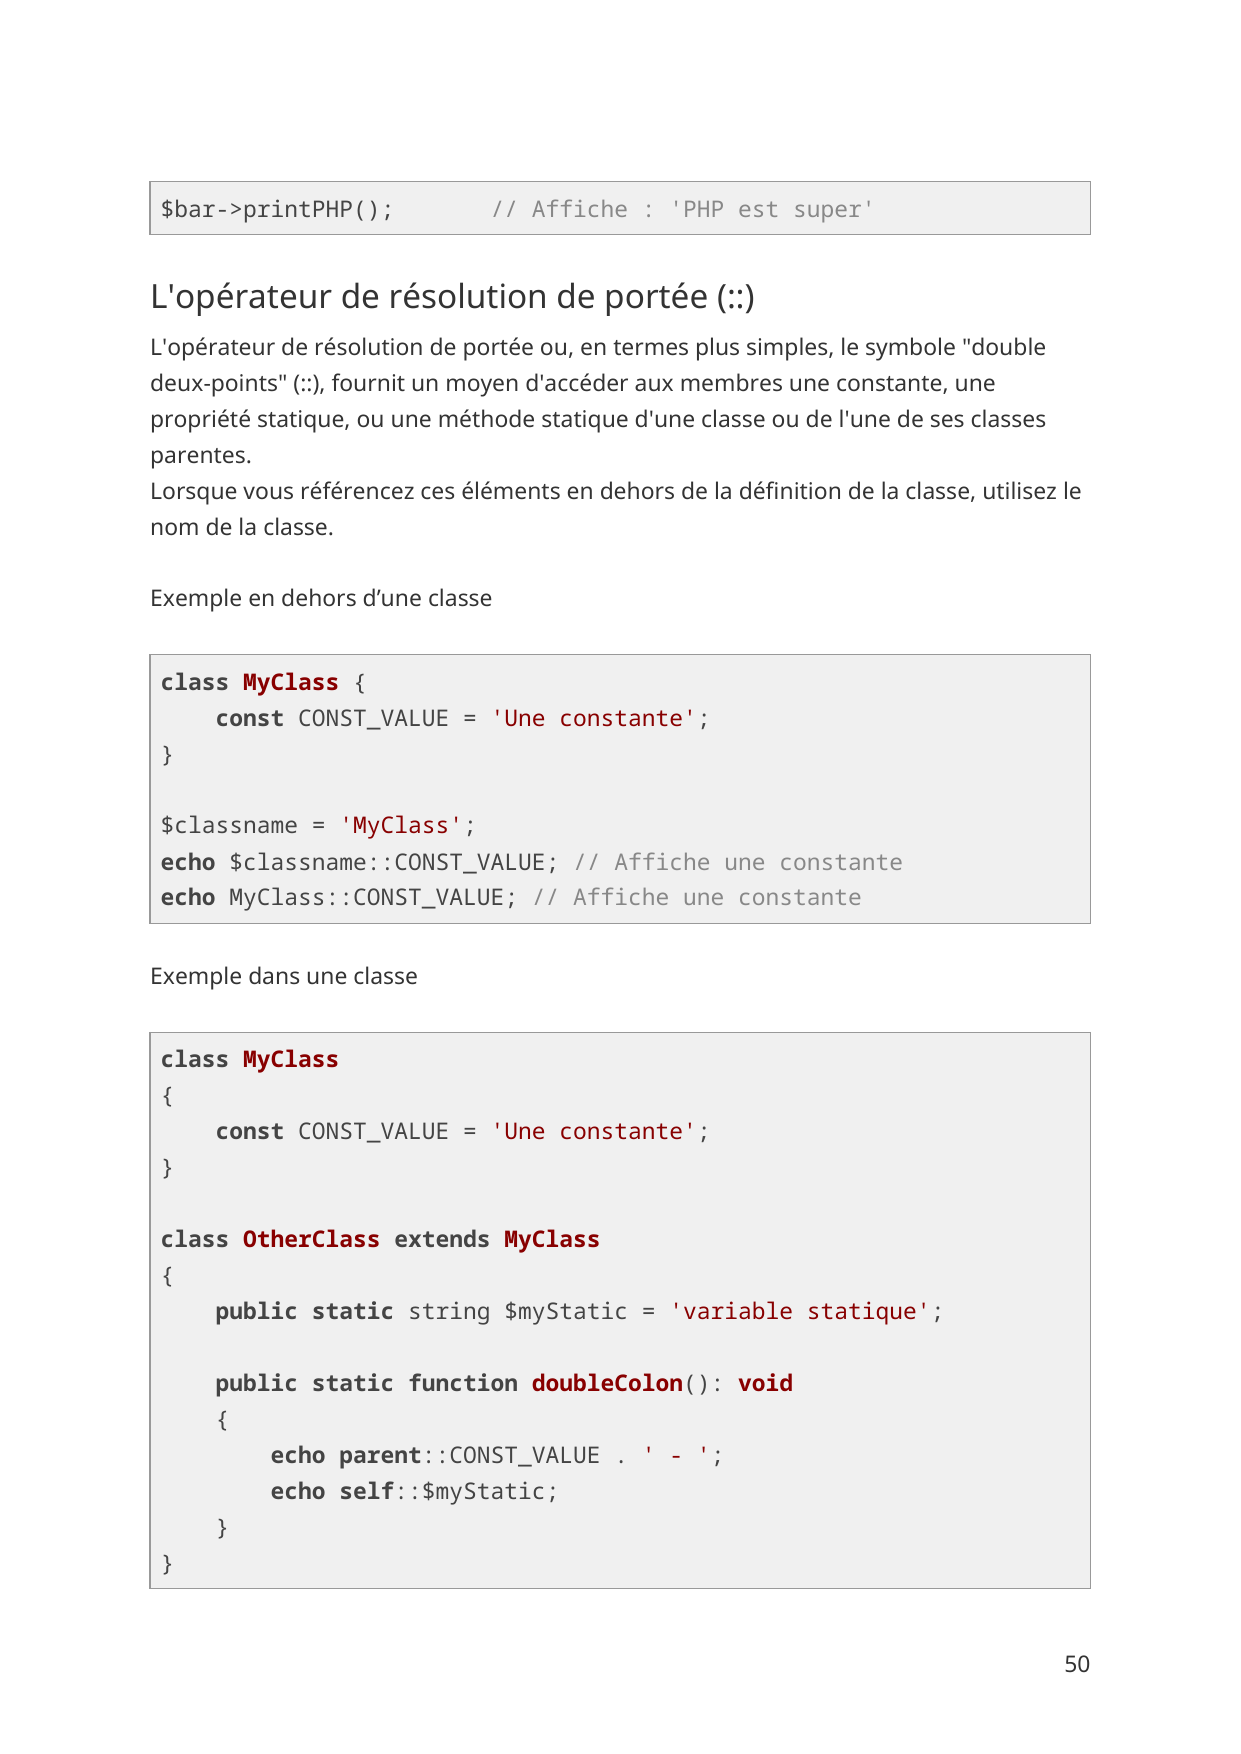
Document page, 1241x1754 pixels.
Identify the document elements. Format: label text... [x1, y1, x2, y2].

text Exemple dans une classe [150, 960, 1090, 991]
table_header class MyClass { const CONST_VALUE = 'Une constante'; } $classname = 'MyClass'; echo $classname::CONST_VALUE; // Affiche une constante echo MyClass::CONST_VALUE; // Affiche une constante [151, 655, 1090, 923]
table_header class MyClass { const CONST_VALUE = 'Une constante'; } class OtherClass extends MyClass { public static string $myStatic = 'variable statique'; public static function doubleColon(): void { echo parent::CONST_VALUE . ' - '; echo self::$myStatic; } } [151, 1033, 1090, 1588]
table_header $bar->printPHP(); // Affiche : 'PHP est super' [151, 182, 1090, 234]
text L'opérateur de résolution de portée ou, en termes plus simples, le symbole "double deux-points" (::), fournit un moyen d'accéder aux membres une constante, une propriété statique, ou une méthode statique d'une classe ou de l'une de ses classes parentes. [150, 331, 1090, 470]
text Exemple en dehors d’une classe [150, 582, 1090, 614]
text Lorsque vous référencez ces éléments en dehors de la définition de la classe, utilisez le nom de la classe. [150, 474, 1090, 542]
subtitle L'opérateur de résolution de portée (::) [150, 273, 1090, 318]
